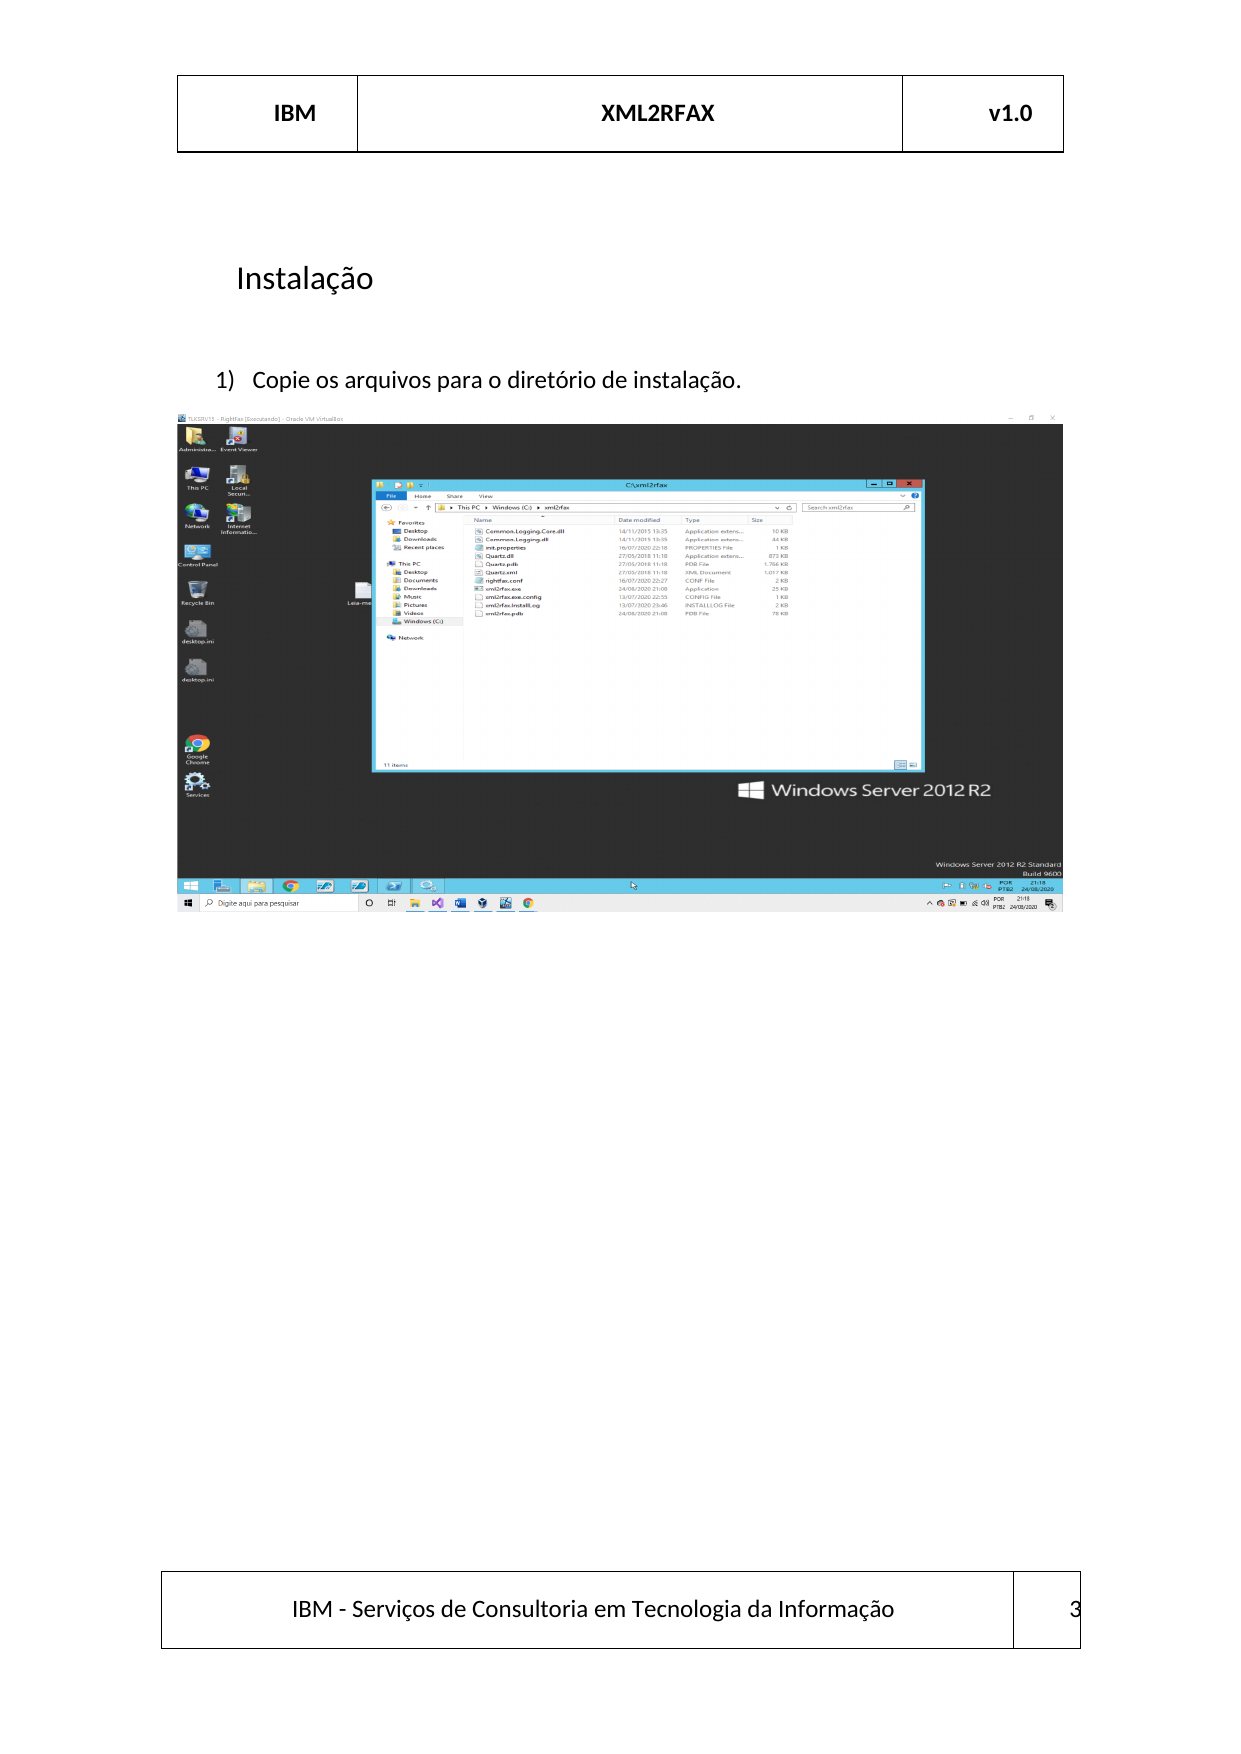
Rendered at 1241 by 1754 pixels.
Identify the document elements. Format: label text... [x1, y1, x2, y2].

subtitle Instalação [177, 257, 236, 298]
subtitle Instalação [381, 257, 1063, 298]
list Copie os arquivos para o diretório de instalação. [742, 364, 1063, 394]
